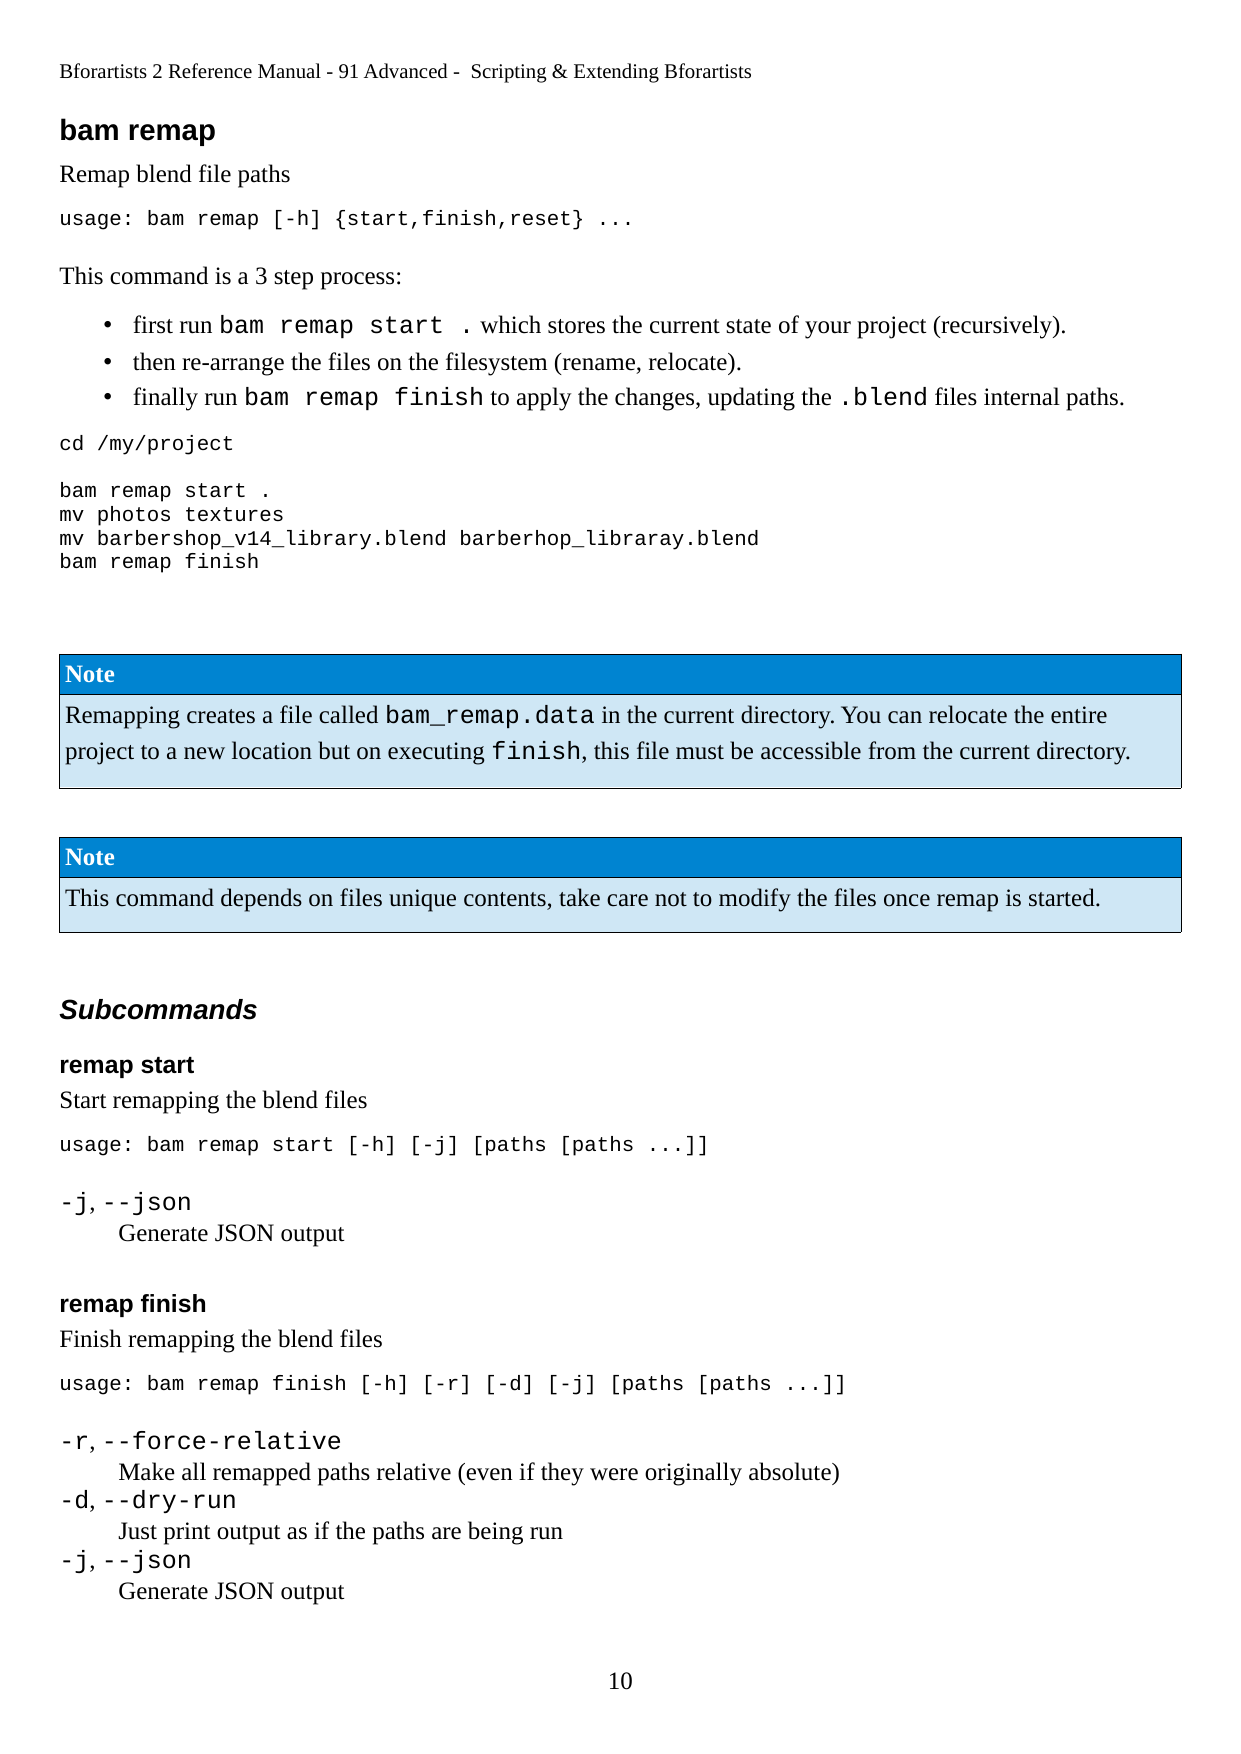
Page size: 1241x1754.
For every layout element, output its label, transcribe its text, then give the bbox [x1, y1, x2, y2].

text Remap blend file paths [59, 159, 1181, 188]
list Generate JSON output [118, 1218, 1181, 1247]
text usage: bam remap finish [-h] [-r] [-d] [-j] [paths [paths ...]] [59, 1373, 1181, 1396]
text mv barbershop_v14_library.blend barberhop_libraray.blend [59, 528, 1181, 551]
text bam remap finish [59, 551, 1181, 575]
list Generate JSON output [118, 1576, 1181, 1604]
table_header Note [60, 655, 1181, 694]
text usage: bam remap start [-h] [-j] [paths [paths ...]] [59, 1134, 1181, 1158]
table_cell Remapping creates a file called bam_remap.data in the current directory. You can relocate the entire project to a new location but on executing finish, this file must be accessible from the current directory. [60, 695, 1181, 787]
text Start remapping the blend files [59, 1085, 1181, 1114]
subtitle -j, --json [59, 1545, 1181, 1576]
subtitle -j, --json [59, 1187, 1181, 1218]
text bam remap start . [59, 480, 1181, 504]
text Finish remapping the blend files [59, 1324, 1181, 1352]
list then re-arrange the files on the filesystem (rename, relocate). [103, 347, 1181, 376]
table_cell This command depends on files unique contents, take care not to modify the files once remap is started. [60, 878, 1181, 932]
subtitle remap finish [59, 1289, 1181, 1317]
list first run bam remap start . which stores the current state of your project (recursively). [103, 310, 1181, 341]
list finally run bam remap finish to apply the changes, updating the .blend files internal paths. [103, 382, 1181, 412]
table_header Note [60, 838, 1181, 877]
subtitle -r, --force-relative [59, 1426, 1181, 1457]
list Make all remapped paths relative (even if they were originally absolute) [118, 1457, 1181, 1485]
text This command is a 3 step process: [59, 261, 1181, 290]
subtitle -d, --dry-run [59, 1485, 1181, 1516]
list Just print output as if the paths are being run [118, 1516, 1181, 1545]
subtitle remap start [59, 1050, 1181, 1079]
text cd /my/project [59, 433, 1181, 457]
subtitle bam remap [59, 113, 1181, 146]
text usage: bam remap [-h] {start,finish,reset} ... [59, 208, 1181, 232]
text mv photos textures [59, 504, 1181, 528]
subtitle Subcommands [59, 993, 1181, 1025]
